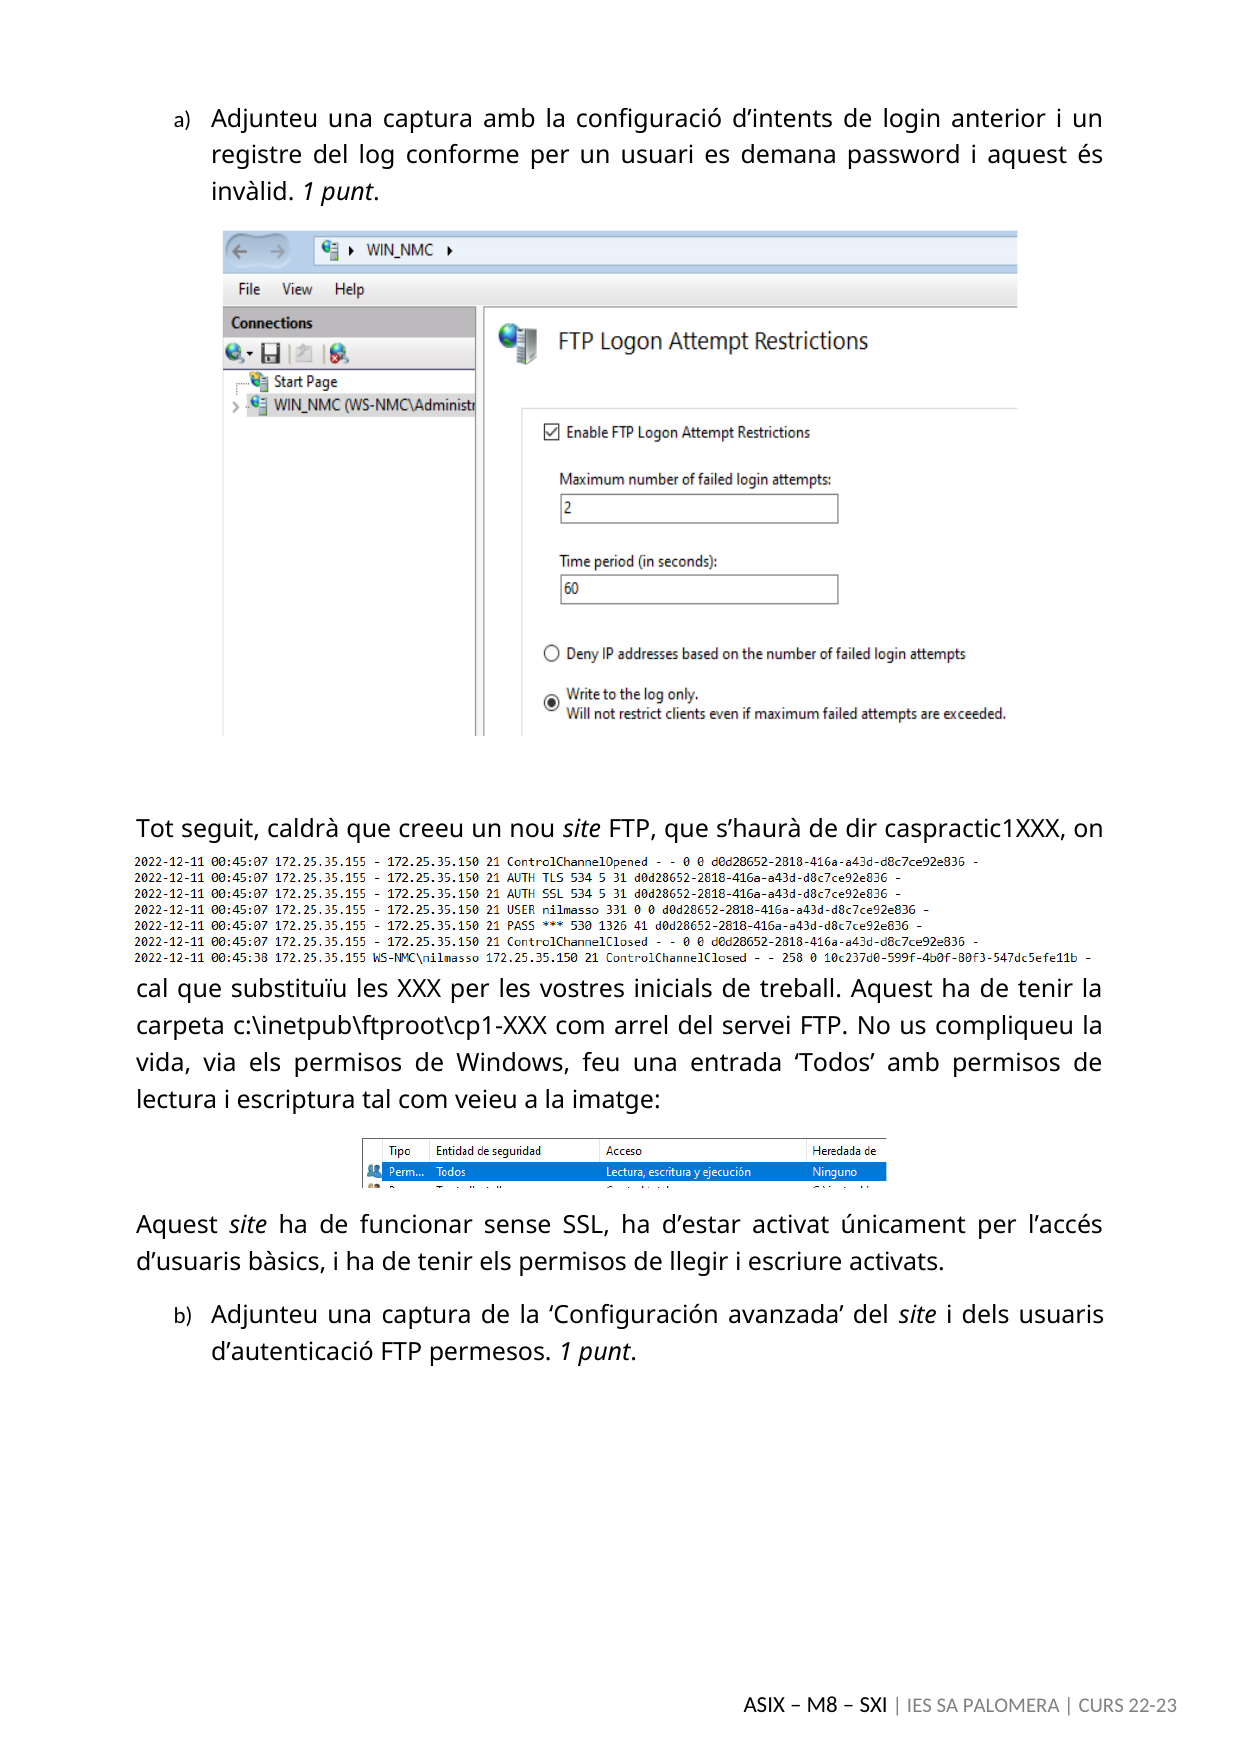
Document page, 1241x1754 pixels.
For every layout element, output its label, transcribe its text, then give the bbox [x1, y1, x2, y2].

text Aquest site ha de funcionar sense SSL, ha d’estar activat únicament per l’accés d’usuaris bàsics, i ha de tenir els permisos de llegir i escriure activats. [136, 1207, 1104, 1278]
picture [354, 1135, 887, 1188]
list Adjunteu una captura de la ‘Configuración avanzada’ del site i dels usuaris d’autenticació FTP permesos. 1 punt. [173, 1297, 1104, 1368]
picture [222, 227, 1018, 736]
picture [130, 854, 1099, 972]
list Adjunteu una captura amb la configuració d’intents de login anterior i un registre del log conforme per un usuari es demana password i aquest és invàlid. 1 punt. [173, 100, 1104, 208]
text Tot seguit, caldrà que creeu un nou site FTP, que s’haurà de dir caspractic1XXX, on cal que substituïu les XXX per les vostres inicials de treball. Aquest ha de tenir la carpeta c:\inetpub\ftproot\cp1-XXX com arrel del servei FTP. No us compliqueu la vida, via els permisos de Windows, feu una entrada ‘Todos’ amb permisos de lectura i escriptura tal com veieu a la imatge: [136, 811, 1104, 1116]
